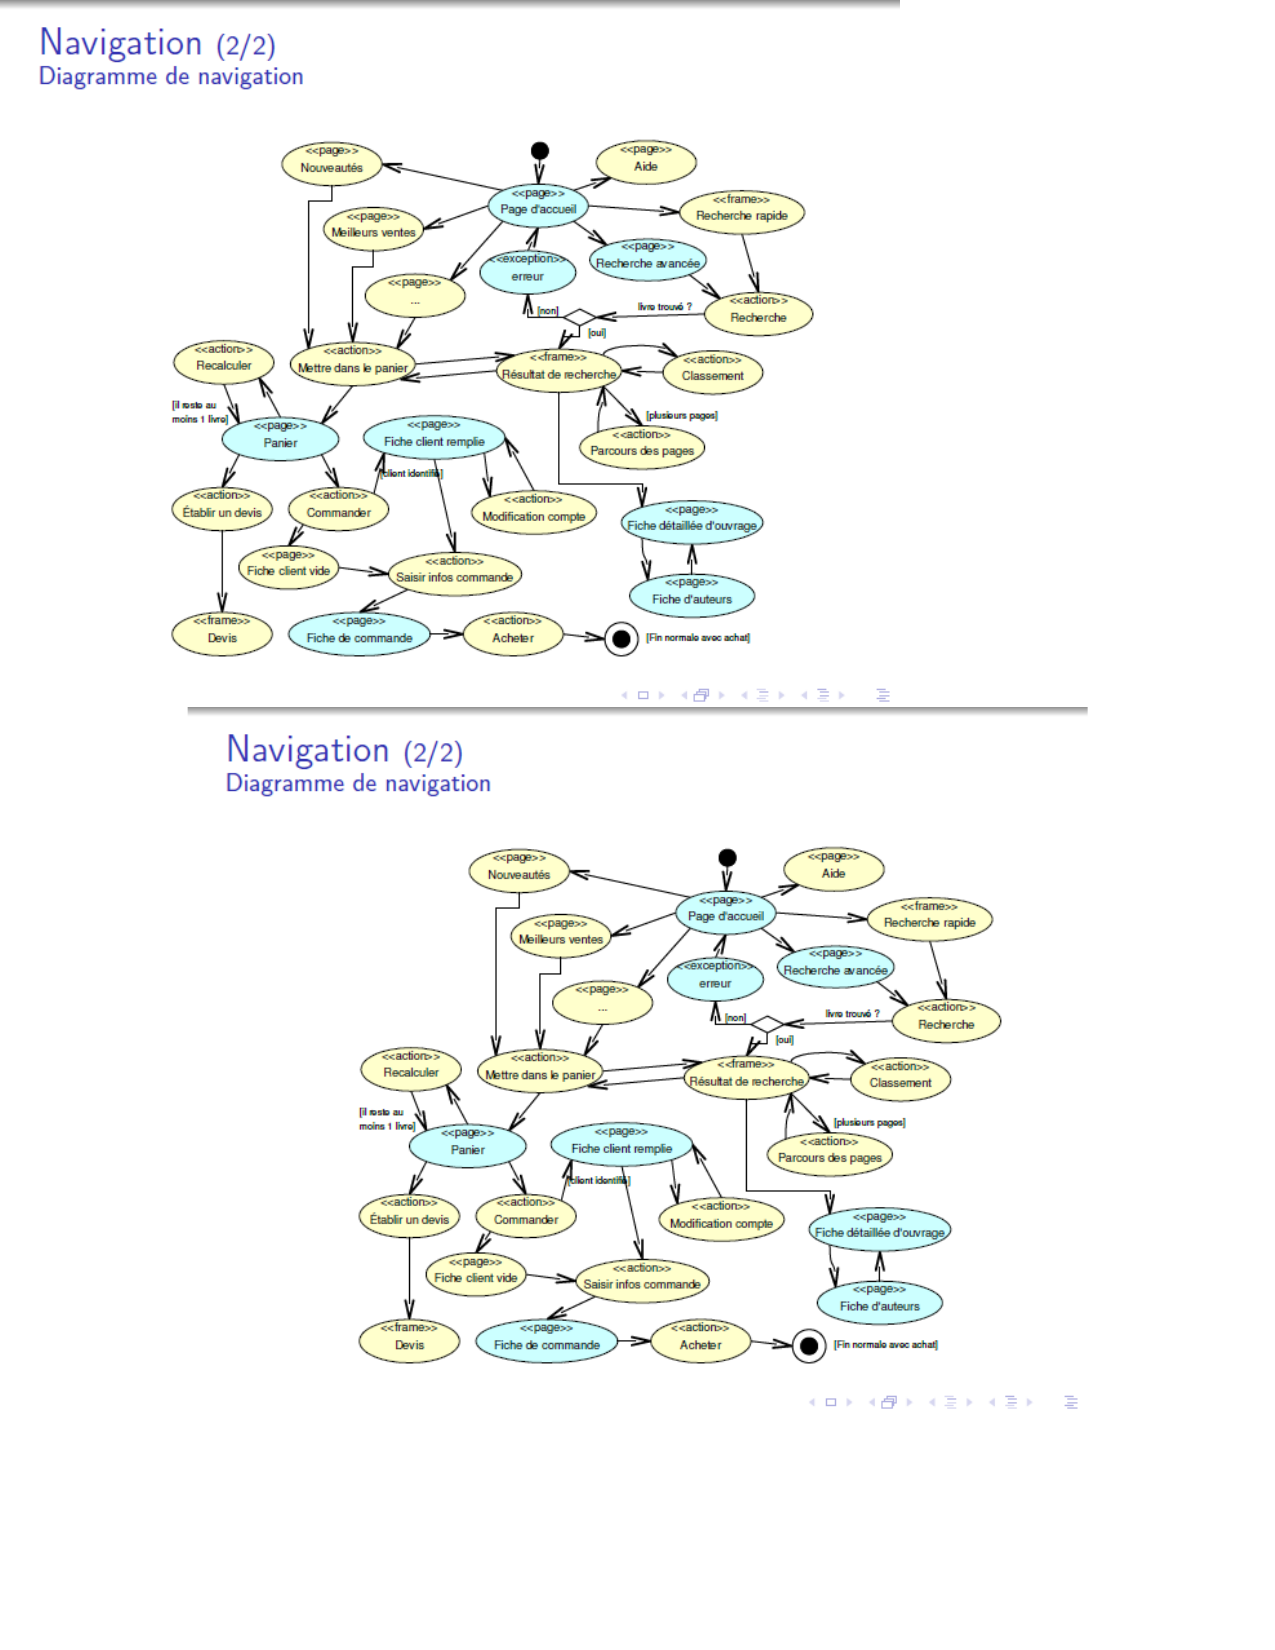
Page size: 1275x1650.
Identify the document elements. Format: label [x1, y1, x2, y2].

picture [0, 0, 1088, 1414]
